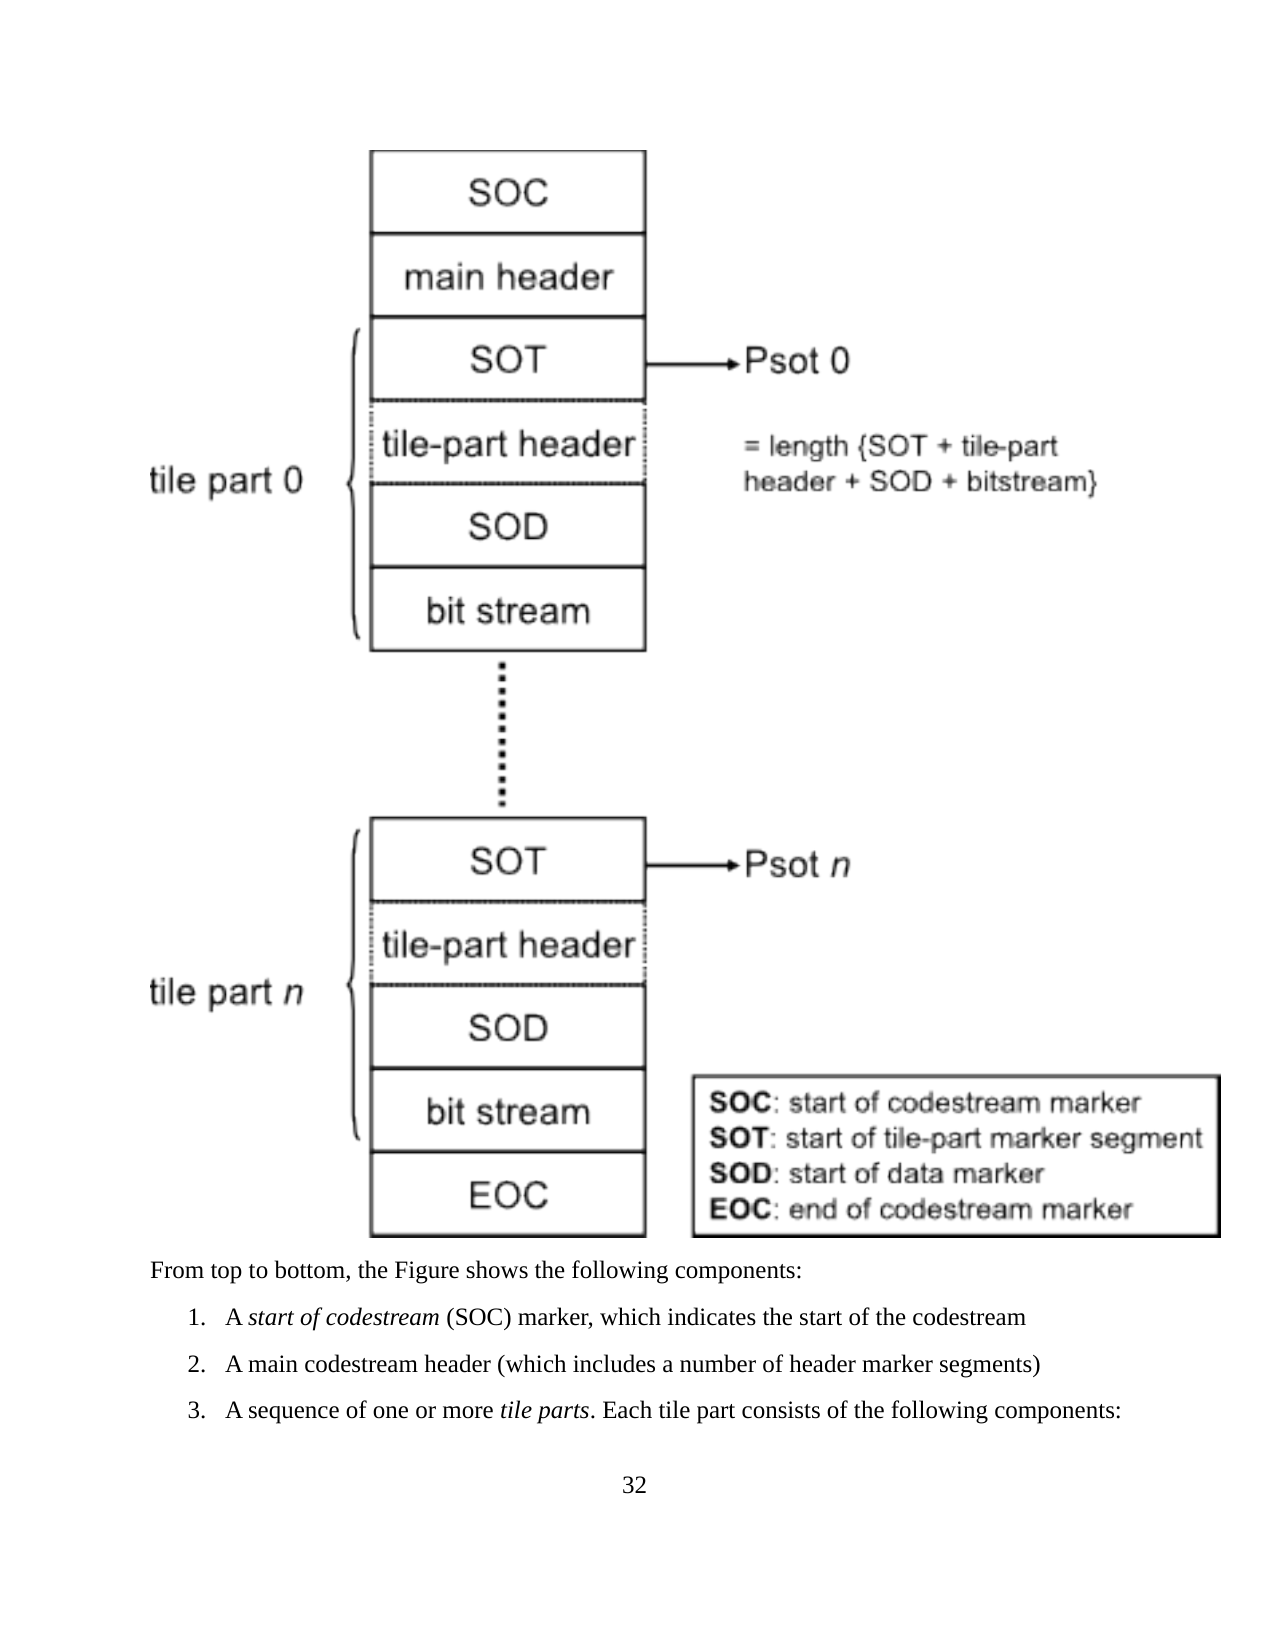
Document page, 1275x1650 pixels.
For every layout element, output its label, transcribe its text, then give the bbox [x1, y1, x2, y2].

list A main codestream header (which includes a number of header marker segments) [187, 1349, 1125, 1377]
text From top to bottom, the Figure shows the following components: [150, 1255, 1125, 1284]
list A start of codestream (SOC) marker, which indicates the start of the codestream [187, 1302, 1125, 1331]
list A sequence of one or more tile parts. Each tile part consists of the following components: [187, 1395, 1125, 1424]
picture [150, 150, 1221, 1238]
